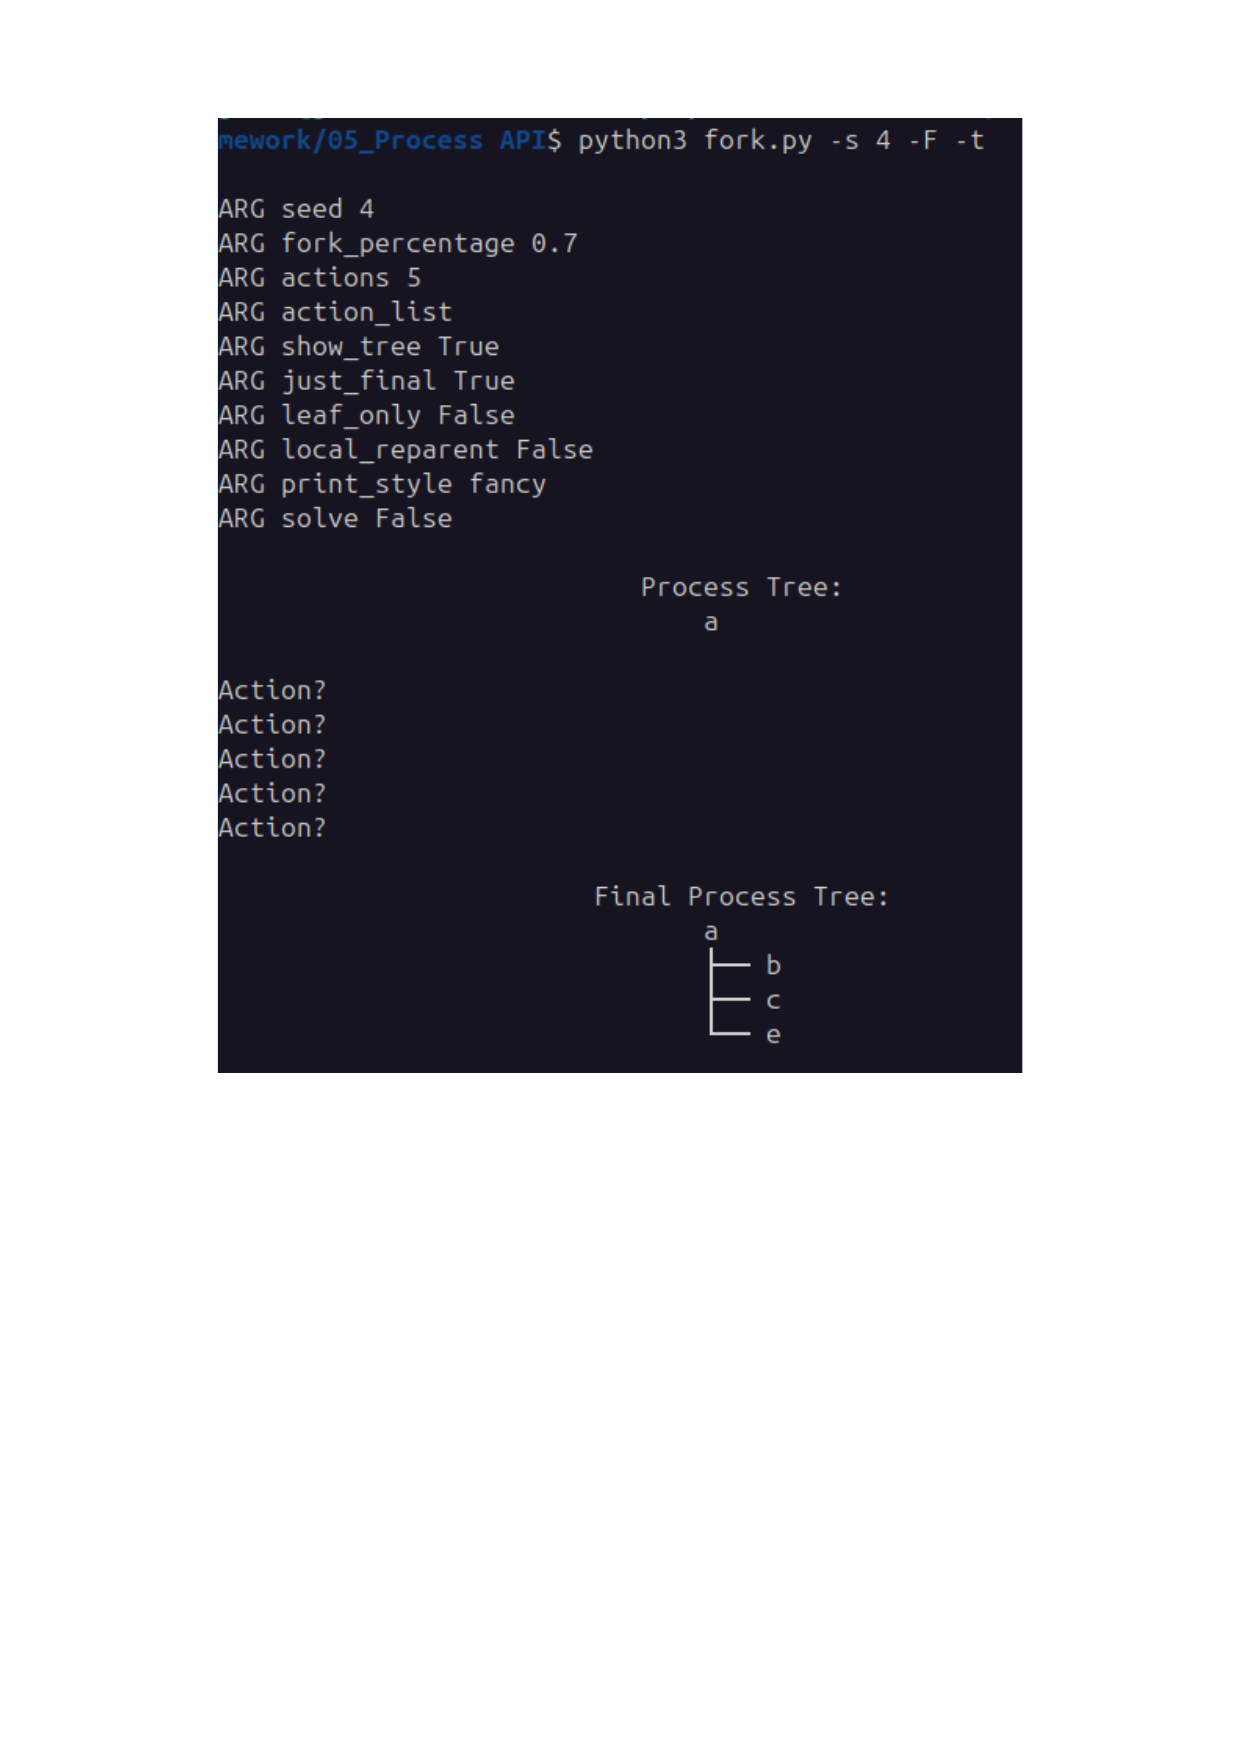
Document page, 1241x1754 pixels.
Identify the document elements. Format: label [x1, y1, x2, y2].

picture [217, 118, 1023, 1073]
